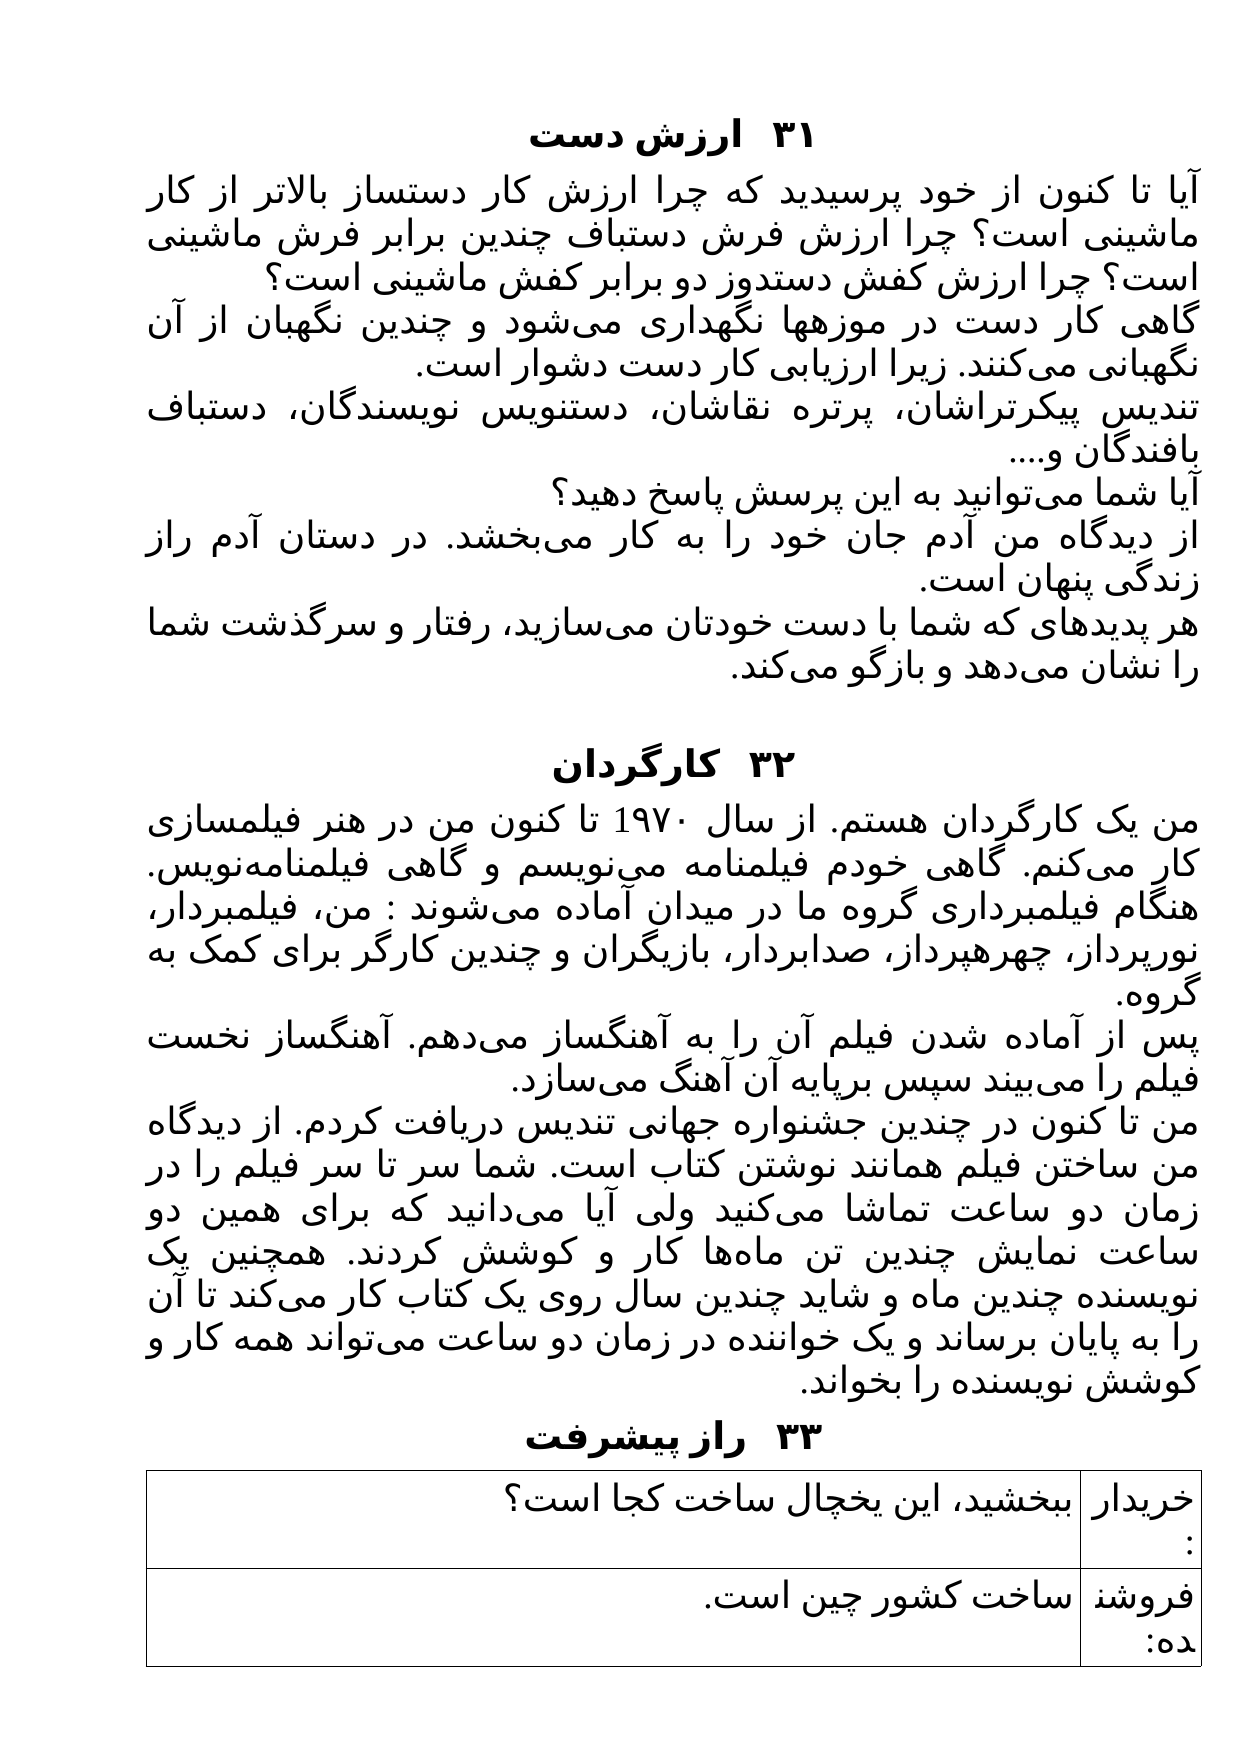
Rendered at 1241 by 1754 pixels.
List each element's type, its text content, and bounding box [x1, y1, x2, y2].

text آیا تا کنون از خود پرسیدید که چرا ارزش کار دستساز بالاتر از کار ماشینی است؟ چرا ارزش فرش دستباف چندین برابر فرش ماشینی است؟ چرا ارزش کفش دستدوز دو برابر کفش ماشینی است؟ [146, 169, 1201, 298]
table_header ببخشید، این یخچال ساخت کجا است؟ [147, 1471, 1080, 1568]
text هر پدیدهای که شما با دست خودتان می‌سازید، رفتار و سرگذشت شما را نشان می‌دهد و بازگو می‌کند. [146, 600, 1201, 686]
subtitle کارگردان [146, 742, 1201, 785]
table_cell ساخت کشور چین است. [147, 1569, 1080, 1666]
table_cell فروشنده: [1081, 1569, 1201, 1666]
text من یک کارگردان هستم. از سال 1۹۷۰ تا کنون من در هنر فیلمسازی کار می‌کنم. گاهی خودم فیلمنامه می‌نویسم و گاهی فیلمنامه‌نویس. هنگام فیلمبرداری گروه ما در میدان آماده می‌شوند : من، فیلمبردار، نورپرداز، چهرهپرداز، صدابردار، بازیگران و چندین کارگر برای کمک به گروه. [146, 798, 1201, 1013]
text پس از آماده شدن فیلم آن را به آهنگساز می‌دهم. آهنگساز نخست فیلم را می‌بیند سپس برپایه آن آهنگ می‌سازد. [146, 1013, 1201, 1100]
text آیا شما می‌توانید به این پرسش پاسخ دهید؟ [146, 471, 1201, 514]
subtitle ارزش دست [146, 112, 1201, 156]
text از دیدگاه من آدم جان خود را به کار می‌بخشد. در دستان آدم راز زندگی پنهان است. [146, 514, 1201, 600]
text گاهی کار دست در موزهها نگهداری می‌شود و چندین نگهبان از آن نگهبانی می‌کنند. زیرا ارزیابی کار دست دشوار است. [146, 298, 1201, 384]
text من تا کنون در چندین جشنواره جهانی تندیس دریافت کردم. از دیدگاه من ساختن فیلم همانند نوشتن کتاب است. شما سر تا سر فیلم را در زمان دو ساعت تماشا می‌کنید ولی آیا می‌دانید که برای همین دو ساعت نمایش چندین تن ماه‌ها کار و کوشش کردند. همچنین یک نویسنده چندین ماه و شاید چندین سال روی یک کتاب کار می‌کند تا آن را به پایان برساند و یک خواننده در زمان دو ساعت می‌تواند همه کار و کوشش نویسنده را بخواند. [146, 1100, 1201, 1402]
text تندیس پیکرتراشان، پرتره نقاشان، دستنویس نویسندگان، دستباف بافندگان و.... [146, 384, 1201, 471]
subtitle راز پیشرفت [146, 1414, 1201, 1458]
table_header خریدار: [1081, 1471, 1201, 1568]
